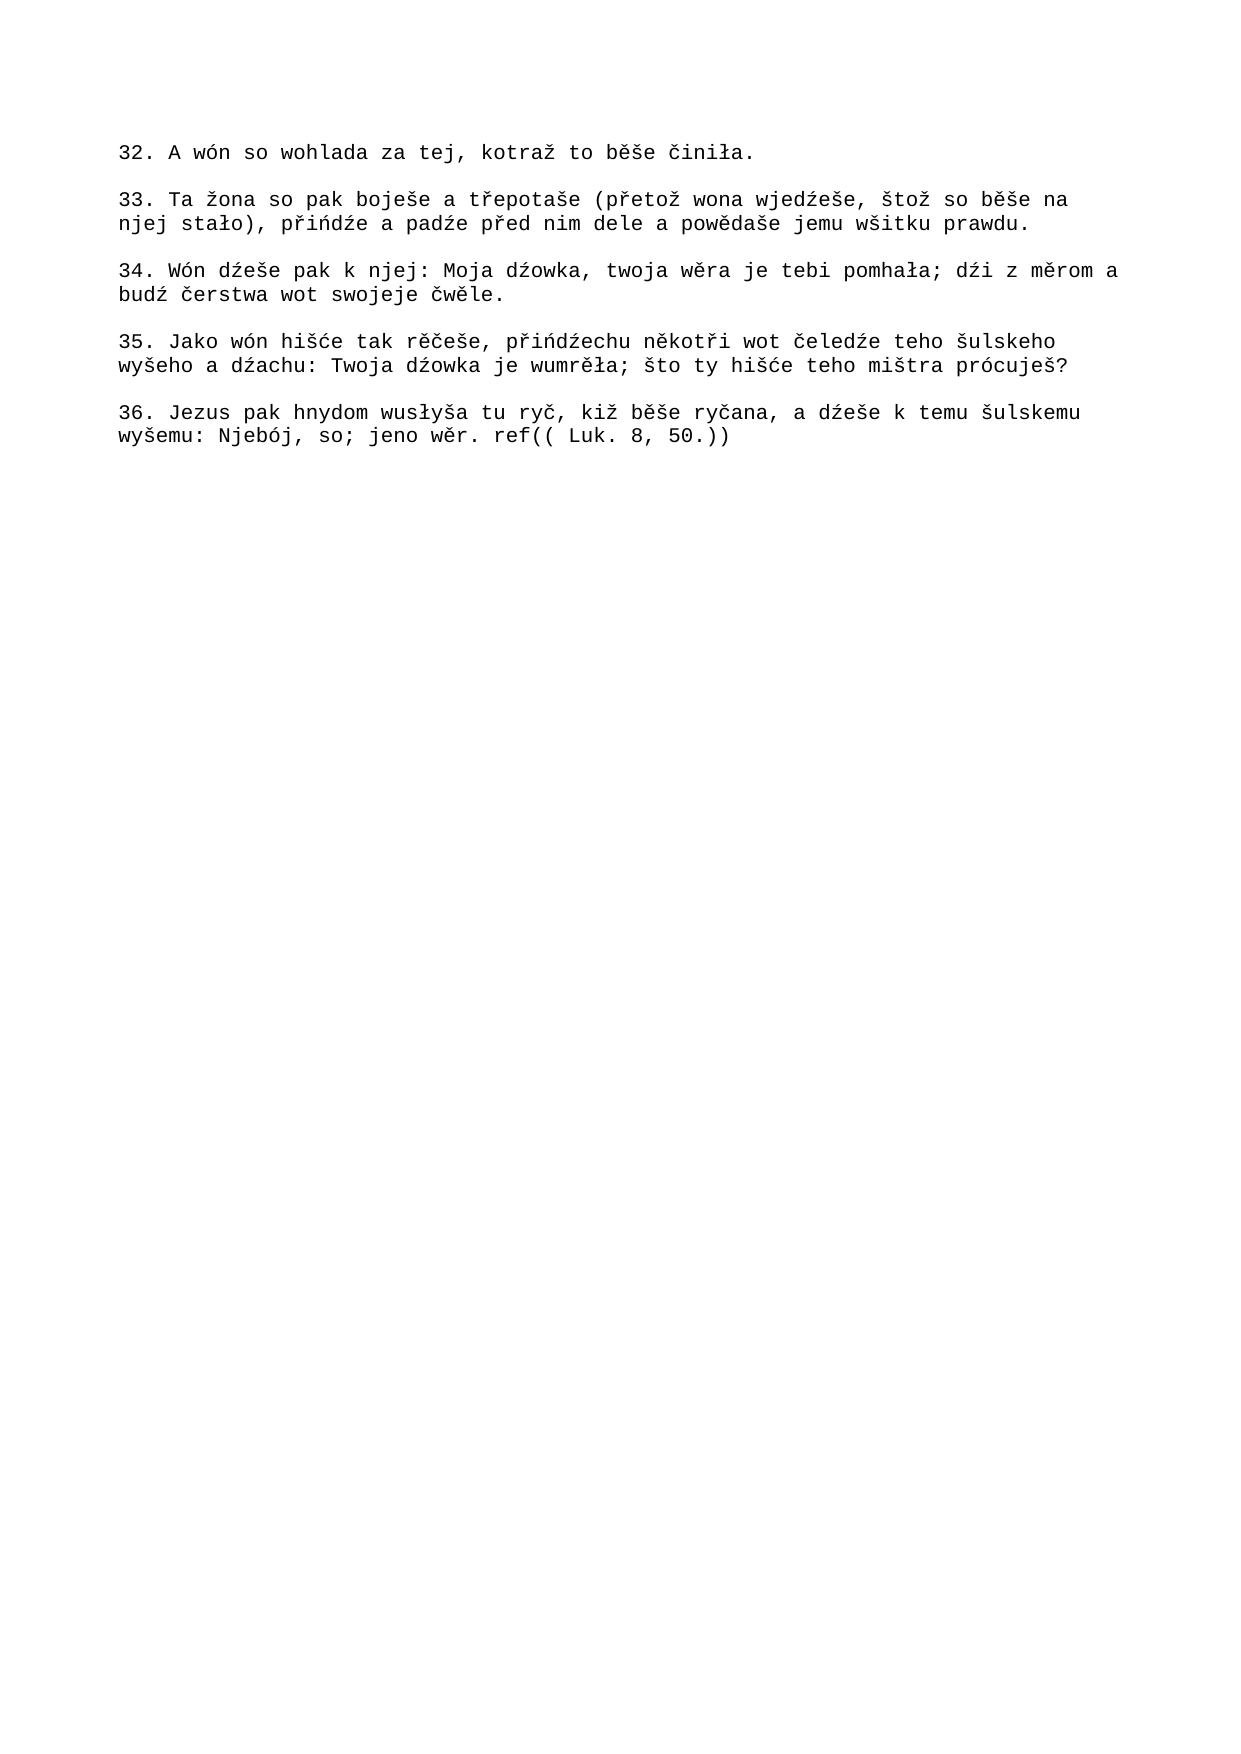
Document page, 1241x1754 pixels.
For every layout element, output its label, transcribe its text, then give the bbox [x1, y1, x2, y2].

text 34. Wón dźeše pak k njej: Moja dźowka, twoja wěra je tebi pomhała; dźi z měrom a budź čerstwa wot swojeje čwěle. [118, 260, 1122, 307]
text 36. Jezus pak hnydom wusłyša tu ryč, kiž běše ryčana, a dźeše k temu šulskemu wyšemu: Njebój, so; jeno wěr. ref(( Luk. 8, 50.)) [118, 402, 1122, 449]
text 35. Jako wón hišće tak rěčeše, přińdźechu někotři wot čeledźe teho šulskeho wyšeho a dźachu: Twoja dźowka je wumrěła; što ty hišće teho mištra prócuješ? [118, 331, 1122, 378]
text 33. Ta žona so pak boješe a třepotaše (přetož wona wjedźeše, štož so běše na njej stało), přińdźe a padźe před nim dele a powědaše jemu wšitku prawdu. [118, 189, 1122, 236]
text 32. A wón so wohlada za tej, kotraž to běše činiła. [118, 142, 1122, 165]
